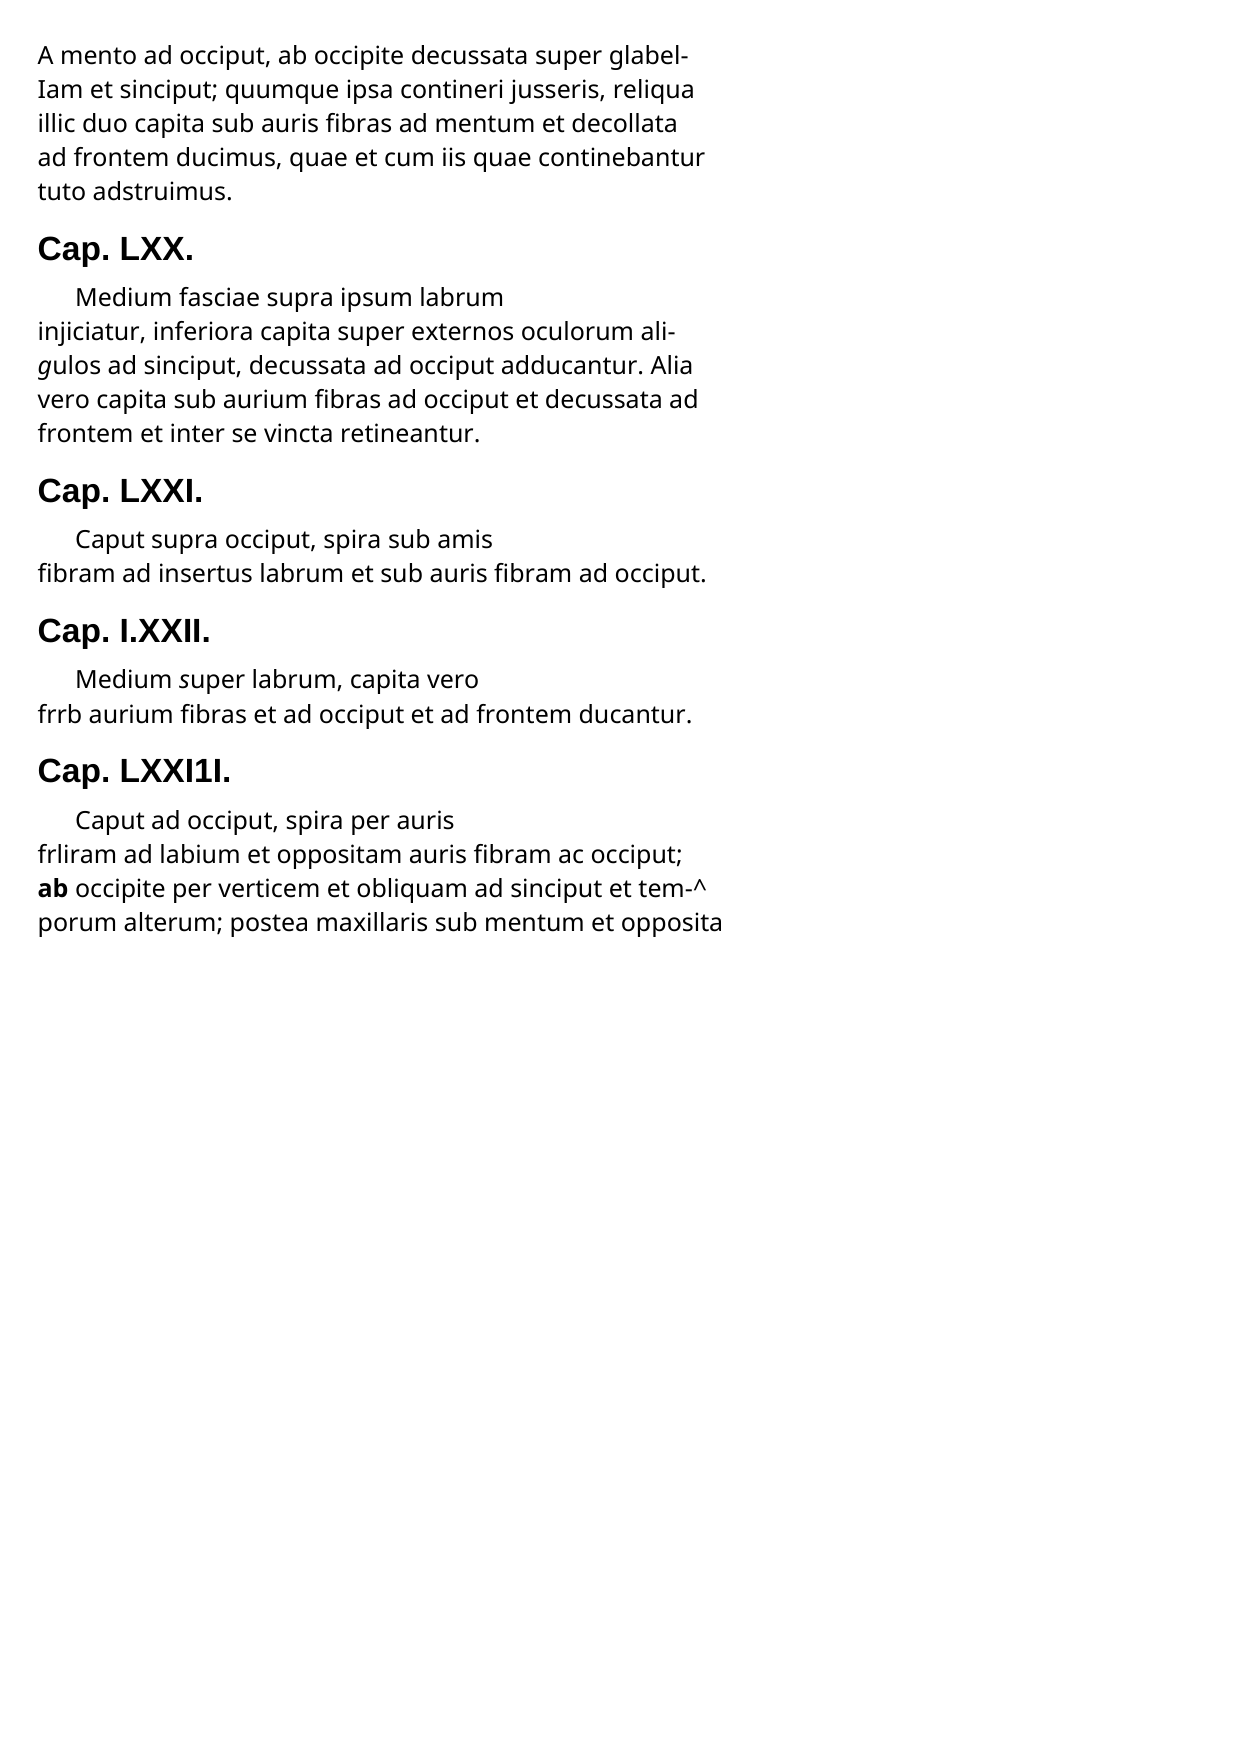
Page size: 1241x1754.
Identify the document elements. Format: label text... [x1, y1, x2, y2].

subtitle Cap. I.XXII. [37, 611, 1203, 650]
subtitle Cap. LXX. [37, 229, 1203, 267]
text Medium fasciae supra ipsum labrum injiciatur, inferiora capita super externos oculorum ali- gulos ad sinciput, decussata ad occiput adducantur. Alia vero capita sub aurium fibras ad occiput et decussata ad frontem et inter se vincta retineantur. [37, 280, 1203, 450]
subtitle Cap. LXXI1I. [37, 751, 1203, 790]
text A mento ad occiput, ab occipite decussata super glabel- Iam et sinciput; quumque ipsa contineri jusseris, reliqua illic duo capita sub auris fibras ad mentum et decollata ad frontem ducimus, quae et cum iis quae continebantur tuto adstruimus. [37, 37, 1203, 208]
text Medium super labrum, capita vero frrb aurium fibras et ad occiput et ad frontem ducantur. [37, 662, 1203, 730]
subtitle Cap. LXXI. [37, 471, 1203, 509]
text Caput ad occiput, spira per auris frliram ad labium et oppositam auris fibram ac occiput; ab occipite per verticem et obliquam ad sinciput et tem-^ porum alterum; postea maxillaris sub mentum et opposita [37, 802, 1203, 938]
text Caput supra occiput, spira sub amis fibram ad insertus labrum et sub auris fibram ad occiput. [37, 522, 1203, 590]
